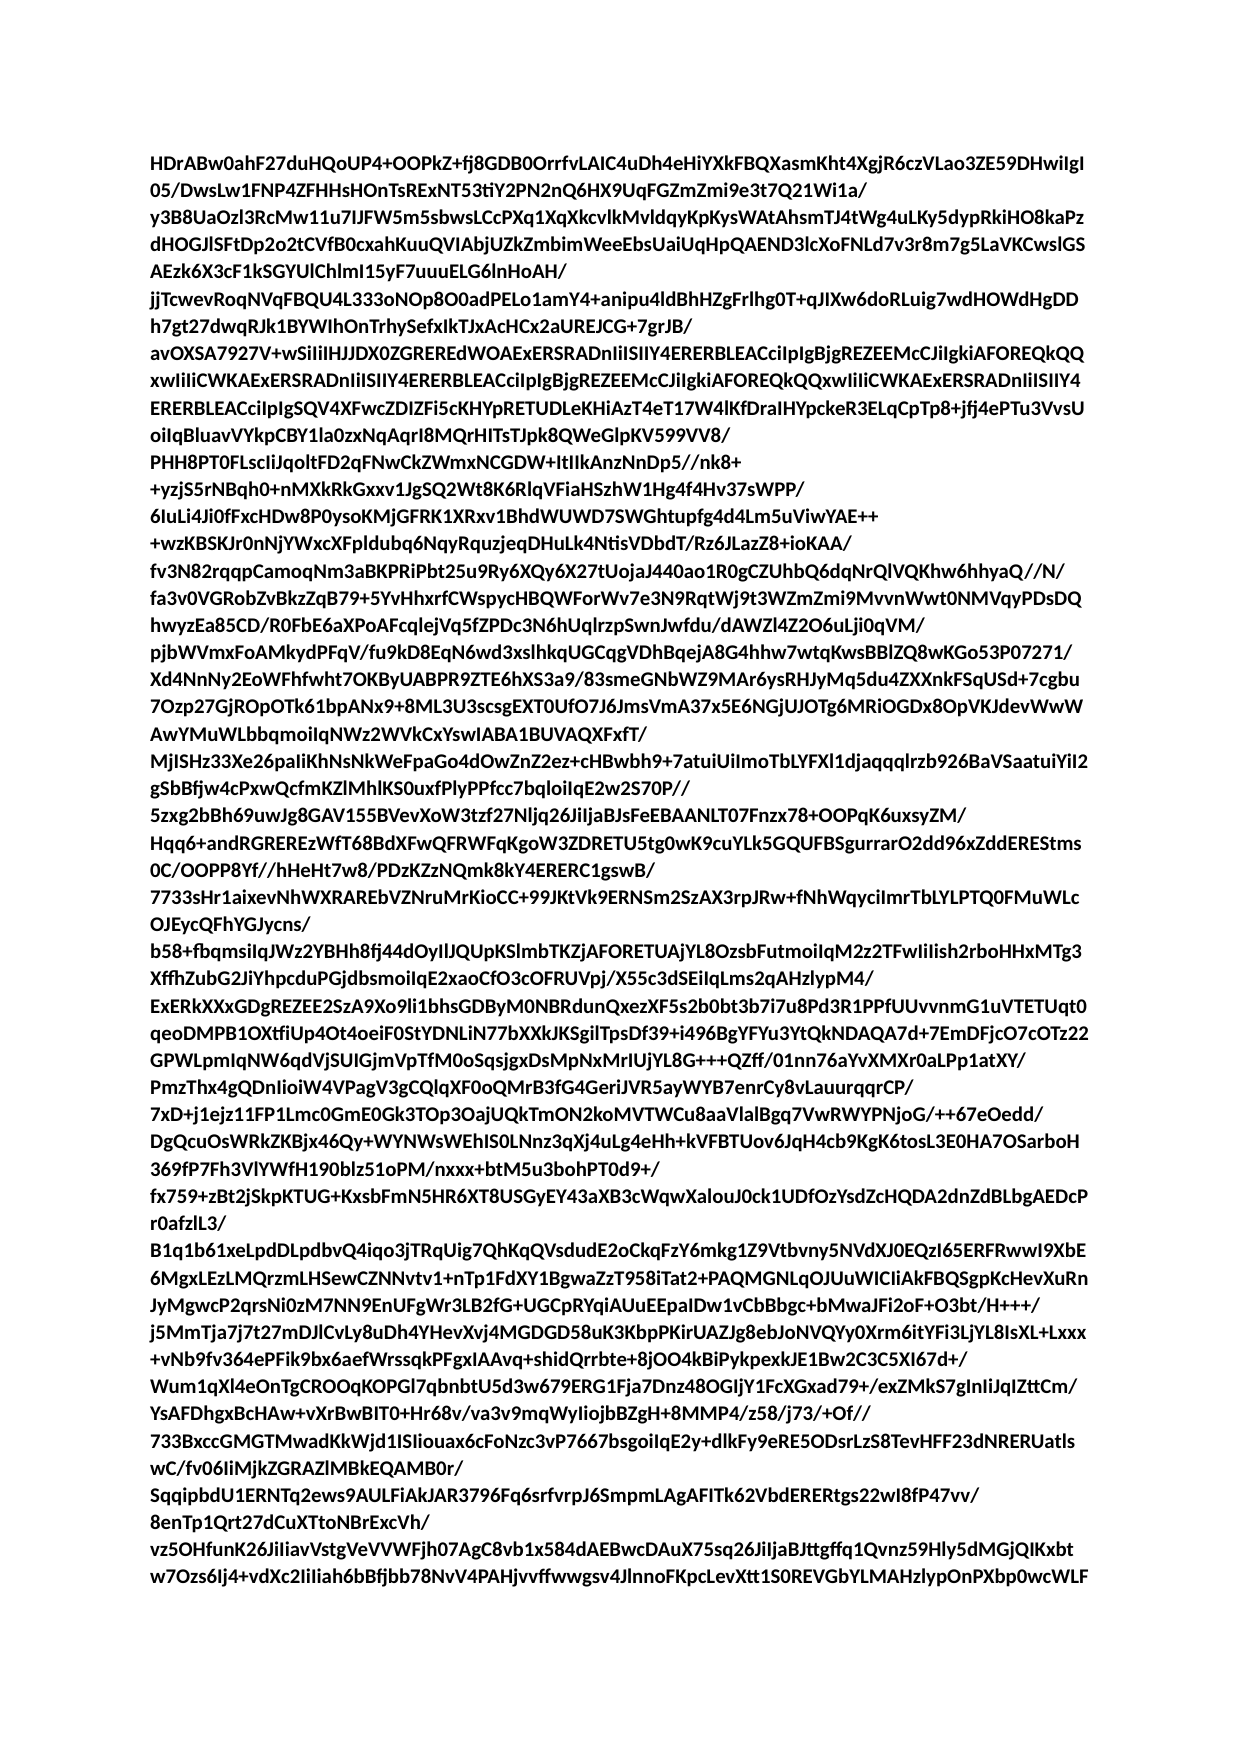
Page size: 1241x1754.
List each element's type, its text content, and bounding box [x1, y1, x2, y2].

text HDrABw0ahF27duHQoUP4+OOPkZ+fj8GDB0OrrfvLAIC4uDh4eHiYXkFBQXasmKht4XgjR6czVLao3ZE59DHwiIgI05/DwsLw1FNP4ZFHHsHOnTsRExNT53tiY2PN2nQ6HX9UqFGZmZmi9e3t7Q21Wi1a/y3B8UaOzl3RcMw11u7IJFW5m5sbwsLCcPXq1XqXkcvlkMvldqyKpKysWAtAhsmTJ4tWg4uLKy5dypRkiHO8kaPzdHOGJlSFtDp2o2tCVfB0cxahKuuQVIAbjUZkZmbimWeeEbsUaiUqHpQAEND3lcXoFNLd7v3r8m7g5LaVKCwslGSAEzk6X3cF1kSGYUlChlmI15yF7uuuELG6lnHoAH/jjTcwevRoqNVqFBQU4L333oNOp8O0adPELo1amY4+anipu4ldBhHZgFrlhg0T+qJIXw6doRLuig7wdHOWdHgDDh7gt27dwqRJk1BYWIhOnTrhySefxIkTJxAcHCx2aUREJCG+7grJB/avOXSA7927V+wSiIiIHJJDX0ZGREREdWOAExERSRADnIiISIIY4ERERBLEACciIpIgBjgREZEEMcCJiIgkiAFOREQkQQxwIiIiCWKAExERSRADnIiISIIY4ERERBLEACciIpIgBjgREZEEMcCJiIgkiAFOREQkQQxwIiIiCWKAExERSRADnIiISIIY4ERERBLEACciIpIgSQV4XFwcZDIZFi5cKHYpRETUDLeKHiAzT4eT17W4lKfDraIHYpckeR3ELqCpTp8+jfj4ePTu3VvsUoiIqBluavVYkpCBY1la0zxNqAqrI8MQrHITsTJpk8QWeGlpKV599VV8/PHH8PT0FLscIiJqoltFD2qFNwCkZWmxNCGDW+ItIIkAnzNnDp5//nk8++yzjS5rNBqh0+nMXkRkGxxv1JgSQ2Wt8K6RlqVFiaHSzhW1Hg4f4Hv37sWPP/6IuLi4Ji0fFxcHDw8P0ysoKMjGFRK1XRxv1BhdWUWD7SWGhtupfg4d4Lm5uViwYAE+++wzKBSKJr0nNjYWxcXFpldubq6NqyRquzjeqDHuLk4NtisVDbdT/Rz6JLazZ8+ioKAA/fv3N82rqqpCamoqNm3aBKPRiPbt25u9Ry6XQy6X27tUojaJ440ao1R0gCZUhbQ6dqNrQlVQKhw6hhyaQ//N/fa3v0VGRobZvBkzZqB79+5YvHhxrfCWspycHBQWForWv7e3N9RqtWj9t3WZmZmi9MvvnWwt0NMVqyPDsDQhwyzEa85CD/R0FbE6aXPoAFcqlejVq5fZPDc3N6hUqlrzpSwnJwfdu/dAWZl4Z2O6uLji0qVM/pjbWVmxFoAMkydPFqV/fu9kD8EqN6wd3xslhkqUGCqgVDhBqejA8G4hhw7wtqKwsBBlZQ8wKGo53P07271/Xd4NnNy2EoWFhfwht7OKByUABPR9ZTE6hXS3a9/83smeGNbWZ9MAr6ysRHJyMq5du4ZXXnkFSqUSd+7cgbu7Ozp27GjROpOTk61bpANx9+8ML3U3scsgEXT0UfO7J6JmsVmA37x5E6NGjUJOTg6MRiOGDx8OpVKJdevWwWAwYMuWLbbqmoiIqNWz2WVkCxYswIABA1BUVAQXFxfT/MjISHz33Xe26paIiKhNsNkWeFpaGo4dOwZnZ2ez+cHBwbh9+7atuiUiImoTbLYFXl1djaqqqlrzb926BaVSaatuiYiI2gSbBfjw4cPxwQcfmKZlMhlKS0uxfPlyPPfcc7bqloiIqE2w2S70P//5zxg2bBh69uwJg8GAV155BVevXoW3tzf27Nljq26JiIjaBJsFeEBAANLT07Fnzx78+OOPqK6uxsyZM/Hqq6+andRGREREzWfT68BdXFwQFRWFqKgoW3ZDRETU5tg0wK9cuYLk5GQUFBSgurrarO2dd96xZddEREStms0C/OOPP8Yf//hHeHt7w8/PDzKZzNQmk8kY4ERERC1gswB/7733sHr1aixevNhWXRAREbVZNruMrKioCC+99JKtVk9ERNSm2SzAX3rpJRw+fNhWqyciImrTbLYLPTQ0FMuWLcOJEycQFhYGJycns/b58+fbqmsiIqJWz2YBHh8fj44dOyIlJQUpKSlmbTKZjAFORETUAjYL8OzsbFutmoiIqM2z2TFwIiIish2rboHHxMTg3XffhZubG2JiYhpcduPGjdbsmoiIqE2xaoCfO3cOFRUVpj/X55c3dSEiIqLms2qAHzlypM4/ExERkXXxGDgREZEE2SzA9Xo9li1bhsGDByM0NBRdunQxezXF5s2b0bt3b7i7u8Pd3R1PPfUUvvnmG1uVTETUqt0qeoDMPB1OXtfiUp4Ot4oeiF0StYDNLiN77bXXkJKSgilTpsDf39+i496BgYFYu3YtQkNDAQA7d+7EmDFjcO7cOTz22GPWLpmIqNW6qdVjSUIGjmVpTfM0oSqsjgxDsMpNxMrIUjYL8G+++QZff/01nn76aYvXMXr0aLPp1atXY/PmzThx4gQDnIioiW4VPagV3gCQlqXF0oQMrB3fG4GeriJVR5ayWYB7enrCy8vLauurqqrCP/7xD+j1ejz11FP1Lmc0GmE0Gk3TOp3OajUQkTmON2koMVTWCu8aaVlalBgq7VwRWYPNjoG/++67eOedd/DgQcuOsWRkZKBjx46Qy+WYNWsWEhIS0LNnz3qXj4uLg4eHh+kVFBTUov6JqH4cb9KgK6tosL3E0HA7OSarboH369fP7Fh3VlYWfH190blz51oPM/nxxx+btM5u3bohPT0d9+/fx759+zBt2jSkpKTUG+KxsbFmN5HR6XT8USGyEY43aXB3cWqwXalouJ0ck1UDfOzYsdZcHQDA2dnZdBLbgAEDcPr0afzlL3/B1q1b61xeLpdDLpdbvQ4iqo3jTRqUig7QhKqQVsdudE2oCkqFzY6mkg1Z9Vtbvny5NVdXJ0EQzI65ERFRwwI9XbE6MgxLEzLMQrzmLHSewCZNNvtv1+nTp1FdXY1BgwaZzT958iTat2+PAQMGNLqOJUuWICIiAkFBQSgpKcHevXuRnJyMgwcP2qrsNi0zM7NN9EnUFgWr3LB2fG+UGCpRYqiAUuEEpaIDw1vCbBbgc+bMwaJFi2oF+O3bt/H+++/j5MmTja7j7t27mDJlCvLy8uDh4YHevXvj4MGDGD58uK3KbpPKirUAZJg8ebJoNVQYy0Xrm6itYFi3LjYL8IsXL+Lxxx+vNb9fv364ePFik9bx6aefWrssqkPFgxIAAvq+shidQrrbte+8jOO4kBiPykpexkJE1Bw2C3C5XI67d+/Wum1qXl4eOnTgCROOqKOPGl7qbnbtU5d3w679ERG1Fja7Dnz48OGIjY1FcXGxad79+/exZMkS7gInIiJqIZttCm/YsAFDhgxBcHAw+vXrBwBIT0+Hr68v/va3v9mqWyIiojbBZgH+8MMP4/z58/j73/+Of//733BxccGMGTMwadKkWjd1ISIiouax6cFoNzc3vP7667bsgoiIqE2y+dlkFy9eRE5ODsrLzS8TevHFF23dNRERUatlswC/fv06IiMjkZGRAZlMBkEQAMB0r/SqqipbdU1ERNTq2ews9AULFiAkJAR3796Fq6srfvrpJ6SmpmLAgAFITk62VbdERERtgs22wI8fP47vv/8enTp1Qrt27dCuXTtoNBrExcVh/vz5OHfunK26JiIiavVstgVeVVWFjh07AgC8vb1x584dAEBwcDAuX75sq26JiIjaBJttgffq1Qvnz59Hly5dMGjQIKxbtw7Ozs6Ij4+vdXc2IiIiah6bBfjbb78NvV4PAHjvvffwwgsv4JlnnoFKpcLevXtt1S0REVGbYLMAHzlypOnPXbp0wcWLF [150, 150, 1090, 1589]
